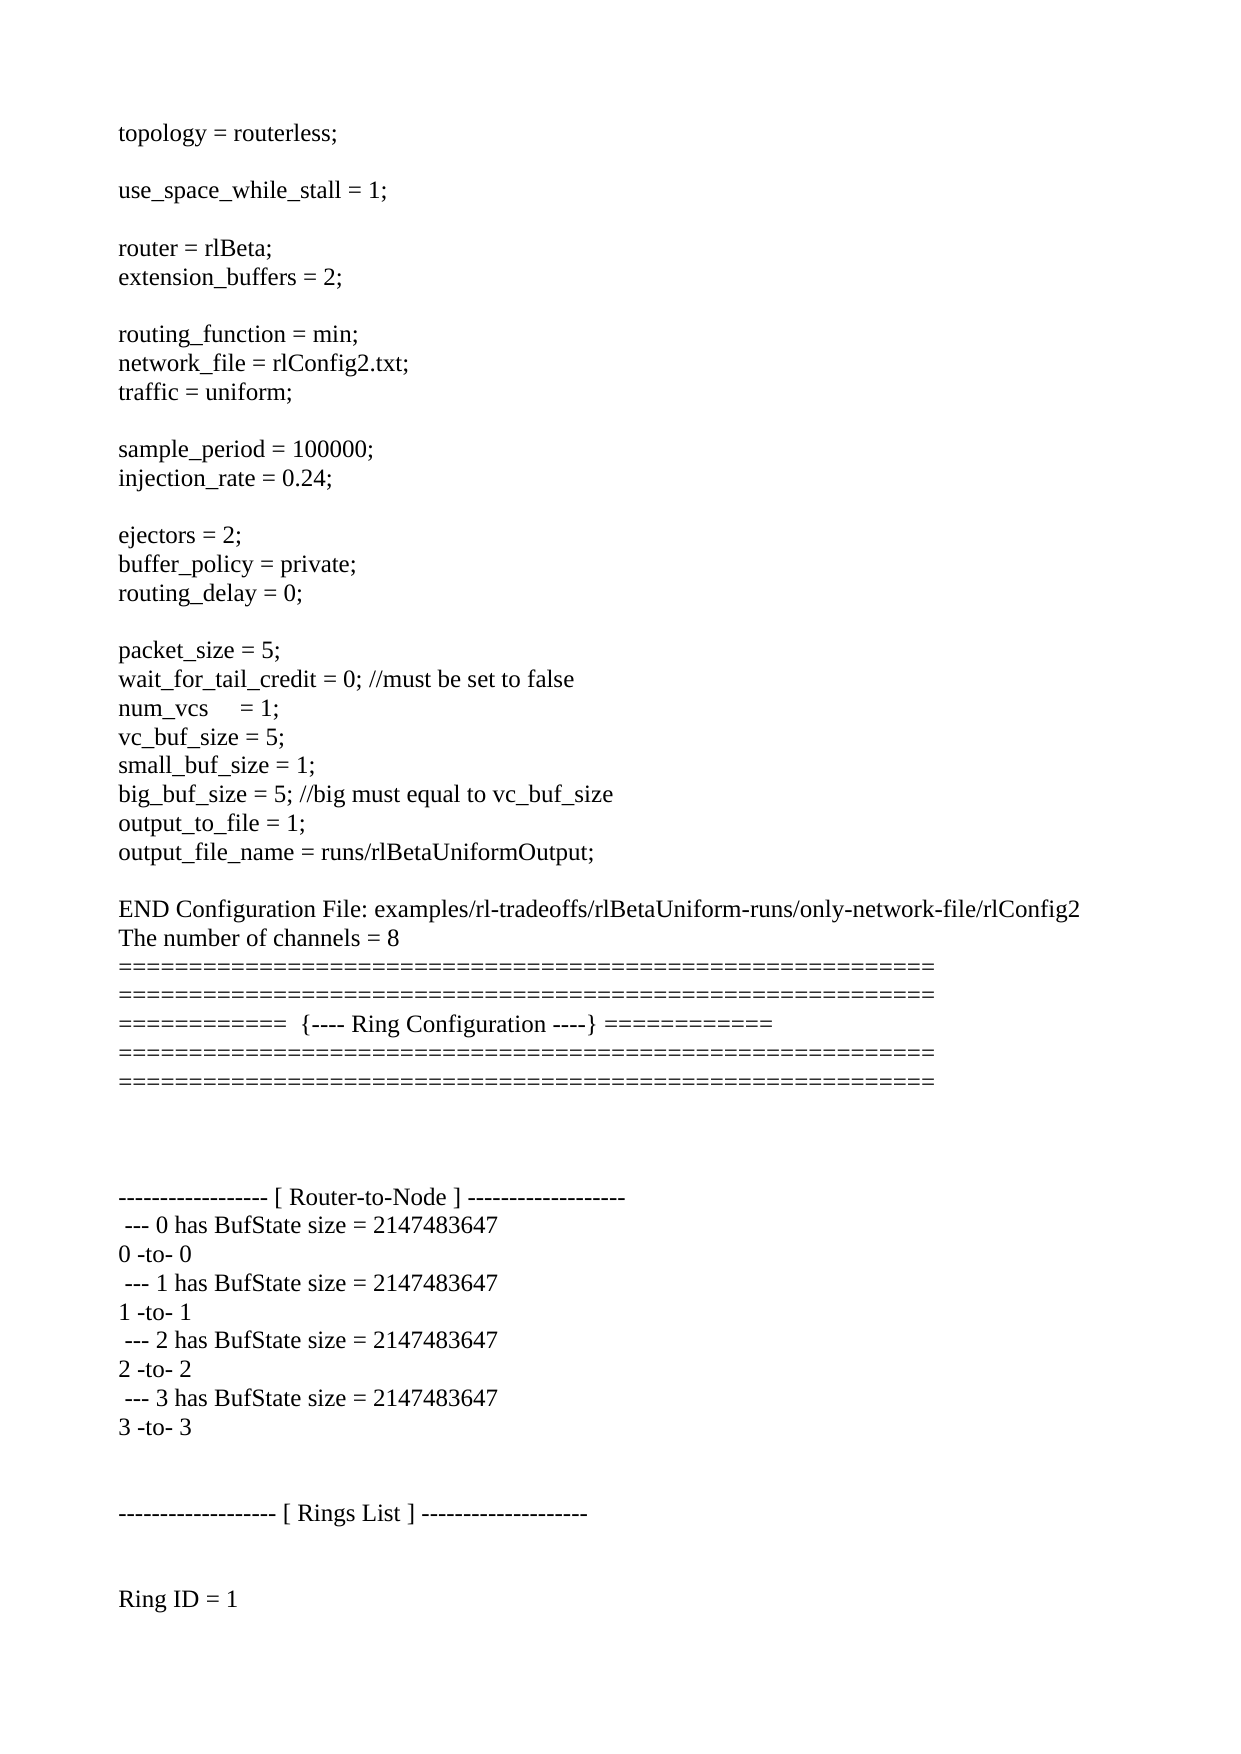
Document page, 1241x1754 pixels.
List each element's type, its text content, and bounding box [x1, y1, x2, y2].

text 1 -to- 1 [118, 1297, 1122, 1326]
text ------------------- [ Rings List ] -------------------- [118, 1498, 1122, 1527]
text --- 2 has BufState size = 2147483647 [118, 1326, 1122, 1354]
text network_file = rlConfig2.txt; [118, 348, 1122, 377]
text routing_function = min; [118, 319, 1122, 348]
text router = rlBeta; [118, 233, 1122, 262]
text --- 0 has BufState size = 2147483647 [118, 1211, 1122, 1239]
text traffic = uniform; [118, 377, 1122, 406]
text ========================================================== [118, 952, 1122, 981]
text ejectors = 2; [118, 521, 1122, 549]
text extension_buffers = 2; [118, 262, 1122, 291]
text ========================================================== [118, 1038, 1122, 1067]
text output_to_file = 1; [118, 808, 1122, 837]
text packet_size = 5; [118, 636, 1122, 664]
text ------------------ [ Router-to-Node ] ------------------- [118, 1182, 1122, 1211]
text vc_buf_size = 5; [118, 722, 1122, 751]
text buffer_policy = private; [118, 549, 1122, 578]
text output_file_name = runs/rlBetaUniformOutput; [118, 837, 1122, 866]
text sample_period = 100000; [118, 434, 1122, 463]
text --- 3 has BufState size = 2147483647 [118, 1383, 1122, 1412]
text 2 -to- 2 [118, 1354, 1122, 1383]
text num_vcs = 1; [118, 693, 1122, 722]
text --- 1 has BufState size = 2147483647 [118, 1268, 1122, 1297]
text topology = routerless; [118, 118, 1122, 147]
text wait_for_tail_credit = 0; //must be set to false [118, 664, 1122, 693]
text injection_rate = 0.24; [118, 463, 1122, 492]
text ========================================================== [118, 1067, 1122, 1096]
text The number of channels = 8 [118, 923, 1122, 952]
text Ring ID = 1 [118, 1584, 1122, 1613]
text END Configuration File: examples/rl-tradeoffs/rlBetaUniform-runs/only-network-file/rlConfig2 [118, 894, 1122, 923]
text ============ {---- Ring Configuration ----} ============ [118, 1009, 1122, 1038]
text ========================================================== [118, 981, 1122, 1009]
text big_buf_size = 5; //big must equal to vc_buf_size [118, 779, 1122, 808]
text 0 -to- 0 [118, 1239, 1122, 1268]
text small_buf_size = 1; [118, 751, 1122, 779]
text use_space_while_stall = 1; [118, 176, 1122, 204]
text 3 -to- 3 [118, 1412, 1122, 1441]
text routing_delay = 0; [118, 578, 1122, 607]
